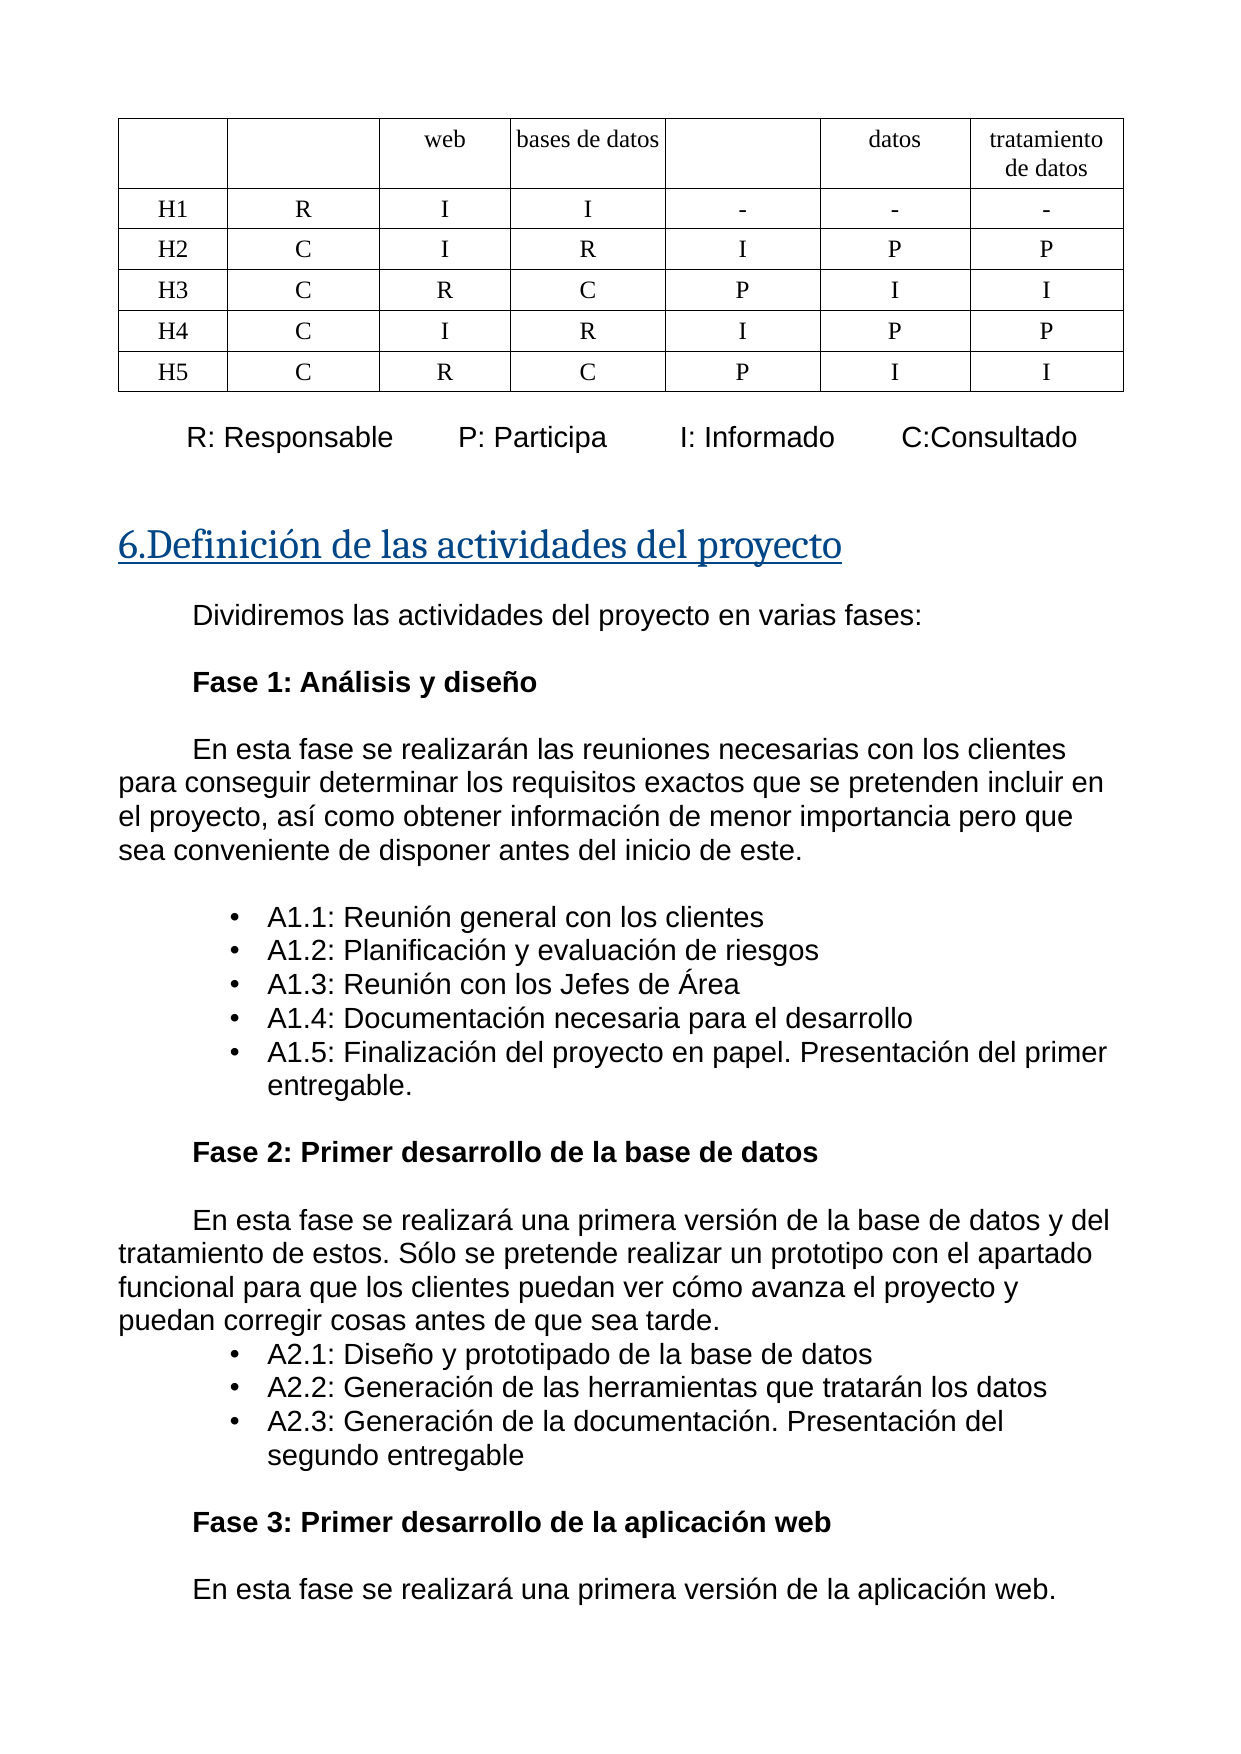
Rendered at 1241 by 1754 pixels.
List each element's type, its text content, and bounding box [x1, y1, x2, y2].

table_cell I [971, 352, 1123, 391]
table_cell I [821, 352, 970, 391]
table_cell C [228, 311, 379, 351]
table_cell P [821, 229, 970, 269]
text Fase 3: Primer desarrollo de la aplicación web [118, 1505, 1122, 1539]
table_cell C [228, 229, 379, 269]
table_cell C [511, 270, 665, 310]
text R: Responsable P: Participa I: Informado C:Consultado [118, 421, 1122, 454]
text Dividiremos las actividades del proyecto en varias fases: [118, 598, 1122, 631]
table_cell I [511, 189, 665, 228]
table_cell H2 [119, 229, 227, 269]
text Fase 1: Análisis y diseño [118, 665, 1122, 698]
table_cell P [666, 270, 820, 310]
table_cell H3 [119, 270, 227, 310]
table_cell C [228, 270, 379, 310]
table_cell I [380, 189, 510, 228]
table_cell H1 [119, 189, 227, 228]
table_header tratamiento de datos [971, 119, 1123, 188]
table_header web [380, 119, 510, 188]
table_header [119, 119, 227, 188]
text En esta fase se realizará una primera versión de la aplicación web. [118, 1572, 1122, 1606]
table_cell R [228, 189, 379, 228]
table_cell C [511, 352, 665, 391]
table_cell I [971, 270, 1123, 310]
table_cell I [666, 311, 820, 351]
table_cell - [821, 189, 970, 228]
table_cell C [228, 352, 379, 391]
list A2.2: Generación de las herramientas que tratarán los datos [229, 1371, 1122, 1404]
table_cell I [821, 270, 970, 310]
table_header [666, 119, 820, 188]
table_cell P [971, 229, 1123, 269]
table_cell R [511, 311, 665, 351]
table_cell P [821, 311, 970, 351]
list A2.3: Generación de la documentación. Presentación del segundo entregable [229, 1404, 1122, 1472]
list A1.3: Reunión con los Jefes de Área [229, 967, 1122, 1001]
text Fase 2: Primer desarrollo de la base de datos [118, 1136, 1122, 1169]
table_cell H5 [119, 352, 227, 391]
table_cell H4 [119, 311, 227, 351]
text 6.Definición de las actividades del proyecto [118, 521, 1122, 569]
table_header bases de datos [511, 119, 665, 188]
list A1.2: Planificación y evaluación de riesgos [229, 933, 1122, 967]
table_cell I [380, 229, 510, 269]
table_cell - [971, 189, 1123, 228]
list A1.5: Finalización del proyecto en papel. Presentación del primer entregable. [229, 1035, 1122, 1102]
list A1.1: Reunión general con los clientes [229, 900, 1122, 933]
table_cell R [380, 352, 510, 391]
table_cell I [380, 311, 510, 351]
list A2.1: Diseño y prototipado de la base de datos [229, 1337, 1122, 1371]
table_cell I [666, 229, 820, 269]
table_cell - [666, 189, 820, 228]
table_cell P [971, 311, 1123, 351]
table_cell P [666, 352, 820, 391]
table_cell R [511, 229, 665, 269]
list A1.4: Documentación necesaria para el desarrollo [229, 1001, 1122, 1035]
table_header [228, 119, 379, 188]
table_header datos [821, 119, 970, 188]
text En esta fase se realizarán las reuniones necesarias con los clientes para conseguir determinar los requisitos exactos que se pretenden incluir en el proyecto, así como obtener información de menor importancia pero que sea conveniente de disponer antes del inicio de este. [118, 732, 1122, 866]
text En esta fase se realizará una primera versión de la base de datos y del tratamiento de estos. Sólo se pretende realizar un prototipo con el apartado funcional para que los clientes puedan ver cómo avanza el proyecto y puedan corregir cosas antes de que sea tarde. [118, 1203, 1122, 1337]
table_cell R [380, 270, 510, 310]
